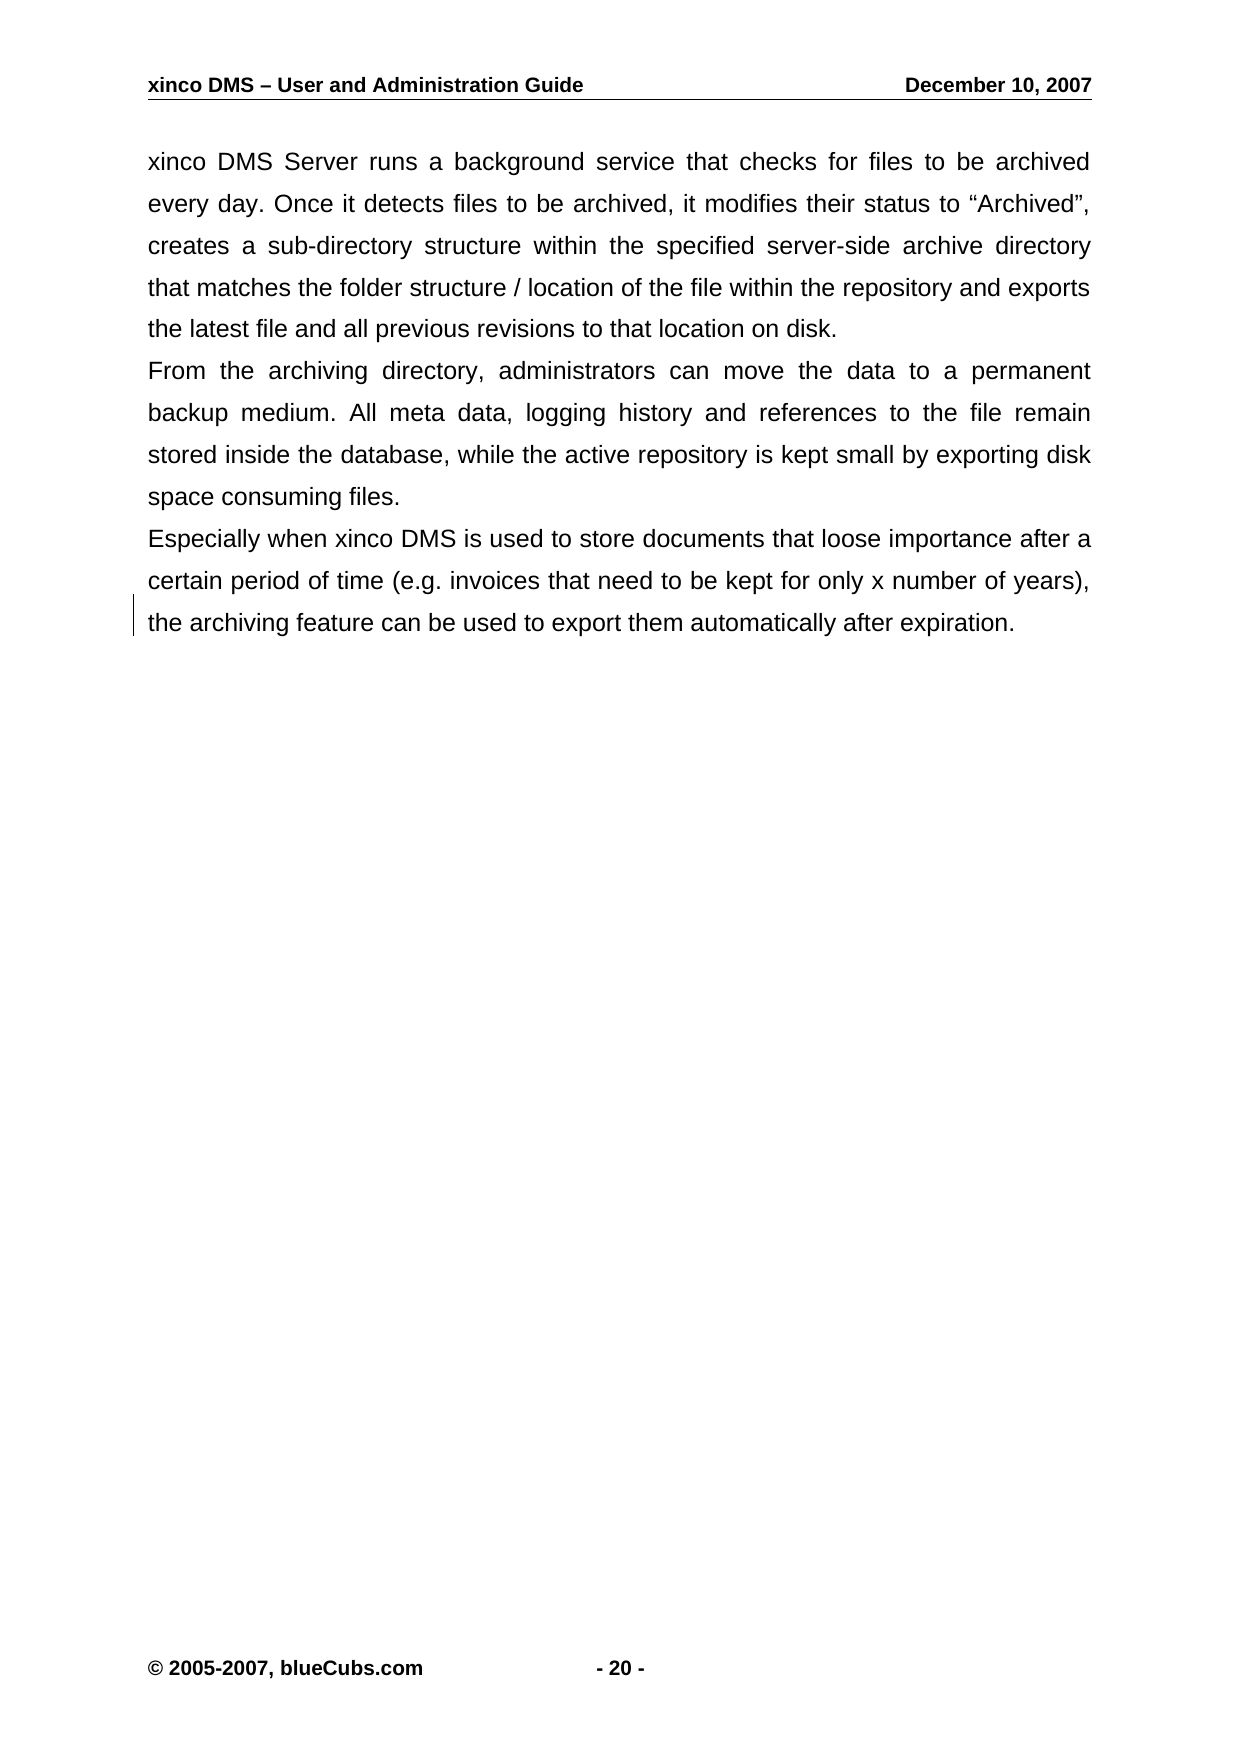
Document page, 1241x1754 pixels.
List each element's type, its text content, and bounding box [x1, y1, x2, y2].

text From the archiving directory, administrators can move the data to a permanent backup medium. All meta data, logging history and references to the file remain stored inside the database, while the active repository is kept small by exporting disk space consuming files. [148, 357, 1092, 511]
text Especially when xinco DMS is used to store documents that loose importance after a certain period of time (e.g. invoices that need to be kept for only x number of years), the archiving feature can be used to export them automatically after expiration. [148, 524, 1092, 636]
text xinco DMS Server runs a background service that checks for files to be archived every day. Once it detects files to be archived, it modifies their status to “Archived”, creates a sub-directory structure within the specified server-side archive directory that matches the folder structure / location of the file within the repository and exports the latest file and all previous revisions to that location on disk. [148, 148, 1092, 343]
